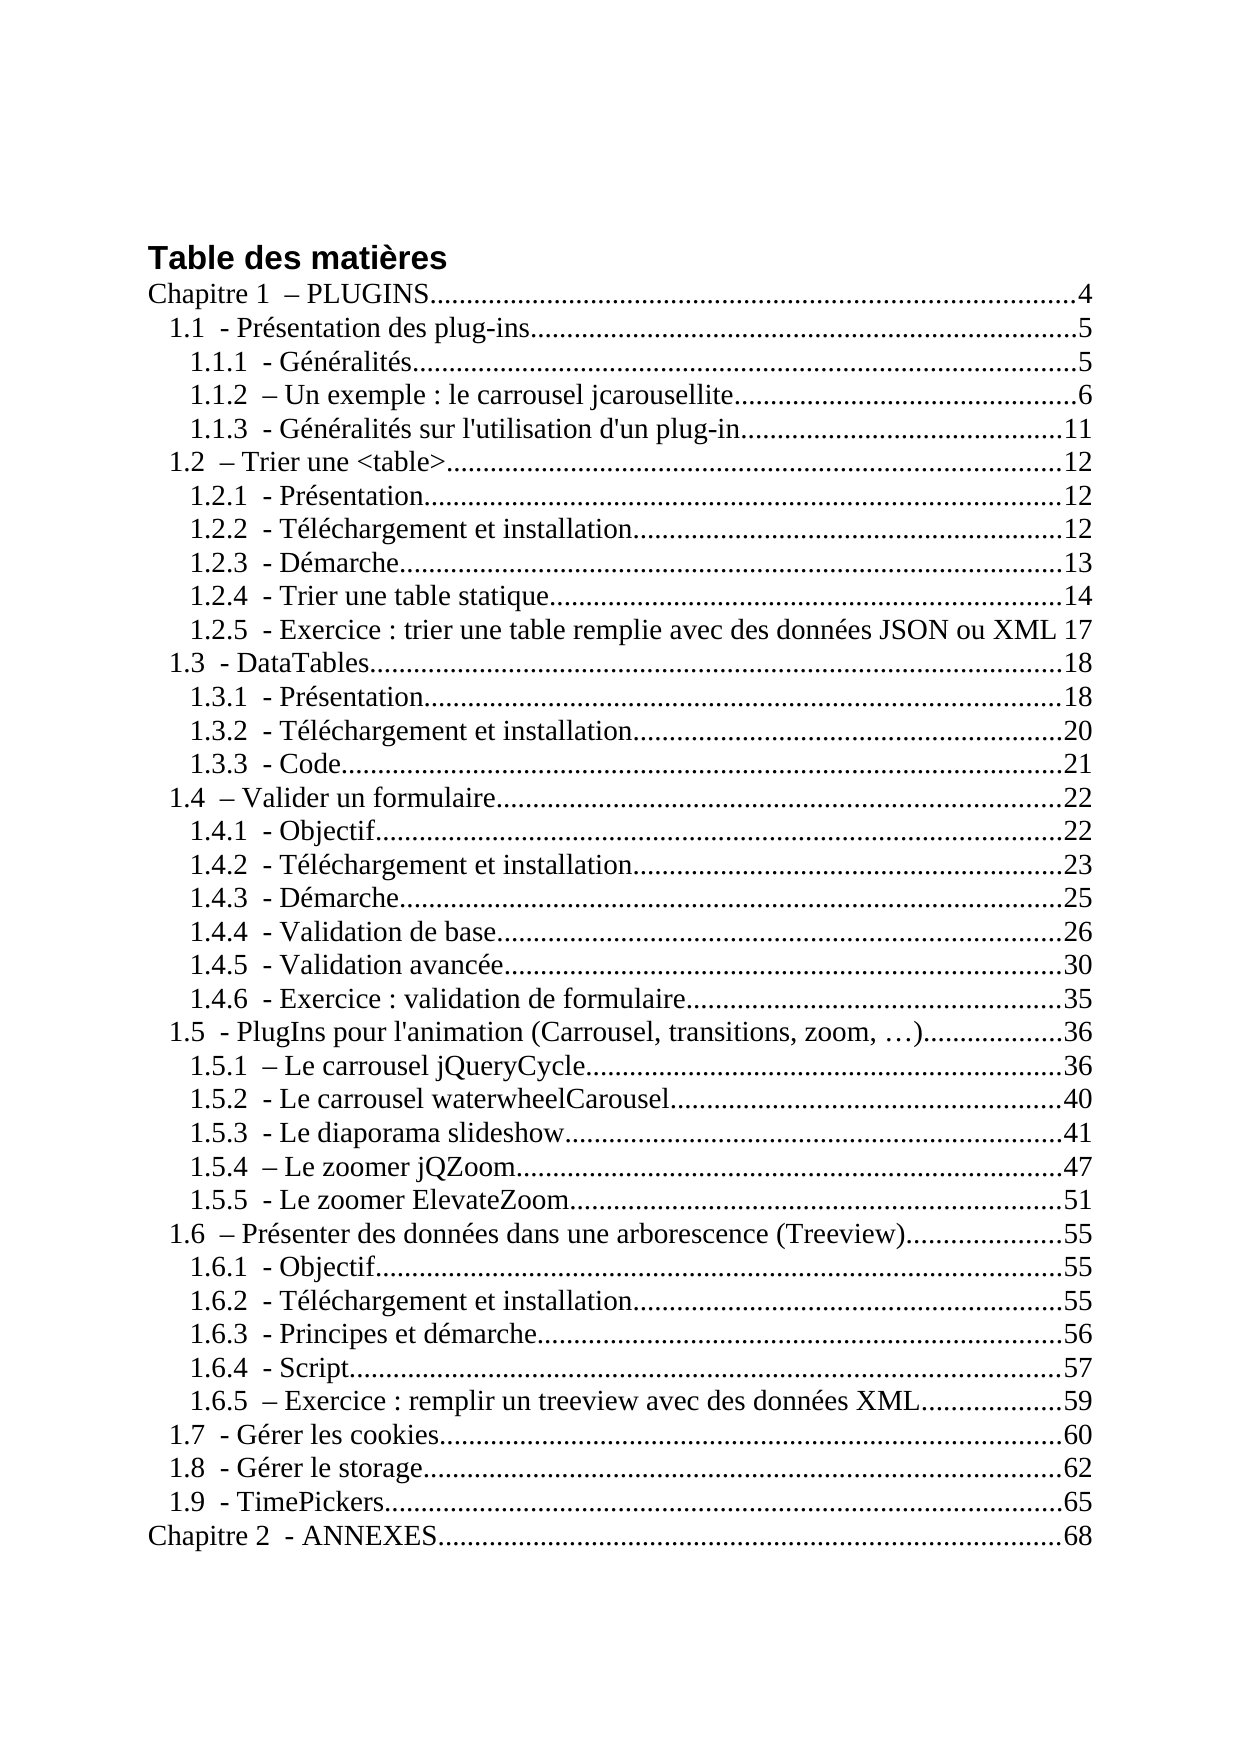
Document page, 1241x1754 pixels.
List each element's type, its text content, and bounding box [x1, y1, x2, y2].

text 1.6.1 - Objectif 55 [189, 1249, 1092, 1283]
text 1.3.1 - Présentation 18 [189, 679, 1092, 713]
text 1.5.2 - Le carrousel waterwheelCarousel 40 [189, 1082, 1092, 1115]
text 1.1.3 - Généralités sur l'utilisation d'un plug-in 11 [189, 411, 1092, 444]
text 1.2.4 - Trier une table statique 14 [189, 578, 1092, 612]
text 1.4.6 - Exercice : validation de formulaire 35 [189, 981, 1092, 1014]
text 1.5.4 – Le zoomer jQZoom 47 [189, 1149, 1092, 1182]
text 1.3.2 - Téléchargement et installation 20 [189, 713, 1092, 746]
text 1.7 - Gérer les cookies 60 [168, 1417, 1092, 1451]
text 1.2.2 - Téléchargement et installation 12 [189, 511, 1092, 545]
text 1.1.1 - Généralités 5 [189, 344, 1092, 377]
text 1.2.1 - Présentation 12 [189, 478, 1092, 511]
text 1.8 - Gérer le storage 62 [168, 1451, 1092, 1484]
text 1.9 - TimePickers 65 [168, 1484, 1092, 1518]
text 1.4 – Valider un formulaire 22 [168, 780, 1092, 813]
text 1.6 – Présenter des données dans une arborescence (Treeview) 55 [168, 1216, 1092, 1249]
text 1.5.5 - Le zoomer ElevateZoom 51 [189, 1182, 1092, 1216]
text 1.1.2 – Un exemple : le carrousel jcarousellite 6 [189, 377, 1092, 411]
text 1.4.2 - Téléchargement et installation 23 [189, 847, 1092, 880]
subtitle Table des matières [148, 238, 1092, 277]
text 1.6.2 - Téléchargement et installation 55 [189, 1283, 1092, 1316]
text 1.6.4 - Script 57 [189, 1350, 1092, 1383]
text 1.1 - Présentation des plug-ins 5 [168, 310, 1092, 344]
text 1.4.3 - Démarche 25 [189, 880, 1092, 914]
text 1.3.3 - Code 21 [189, 746, 1092, 780]
text 1.6.5 – Exercice : remplir un treeview avec des données XML 59 [189, 1383, 1092, 1417]
text 1.6.3 - Principes et démarche 56 [189, 1316, 1092, 1350]
text 1.3 - DataTables 18 [168, 646, 1092, 679]
text 1.5.1 – Le carrousel jQueryCycle 36 [189, 1048, 1092, 1082]
text 1.2.3 - Démarche 13 [189, 545, 1092, 578]
text 1.4.4 - Validation de base 26 [189, 914, 1092, 947]
text 1.2 – Trier une <table> 12 [168, 444, 1092, 478]
text 1.5.3 - Le diaporama slideshow 41 [189, 1115, 1092, 1149]
text Chapitre 1 – PLUGINS 4 [148, 277, 1092, 310]
text Chapitre 2 - ANNEXES 68 [148, 1518, 1092, 1551]
text 1.4.5 - Validation avancée 30 [189, 947, 1092, 981]
text 1.5 - PlugIns pour l'animation (Carrousel, transitions, zoom, …) 36 [168, 1014, 1092, 1048]
text 1.4.1 - Objectif 22 [189, 813, 1092, 847]
text 1.2.5 - Exercice : trier une table remplie avec des données JSON ou XML 17 [189, 612, 1092, 646]
